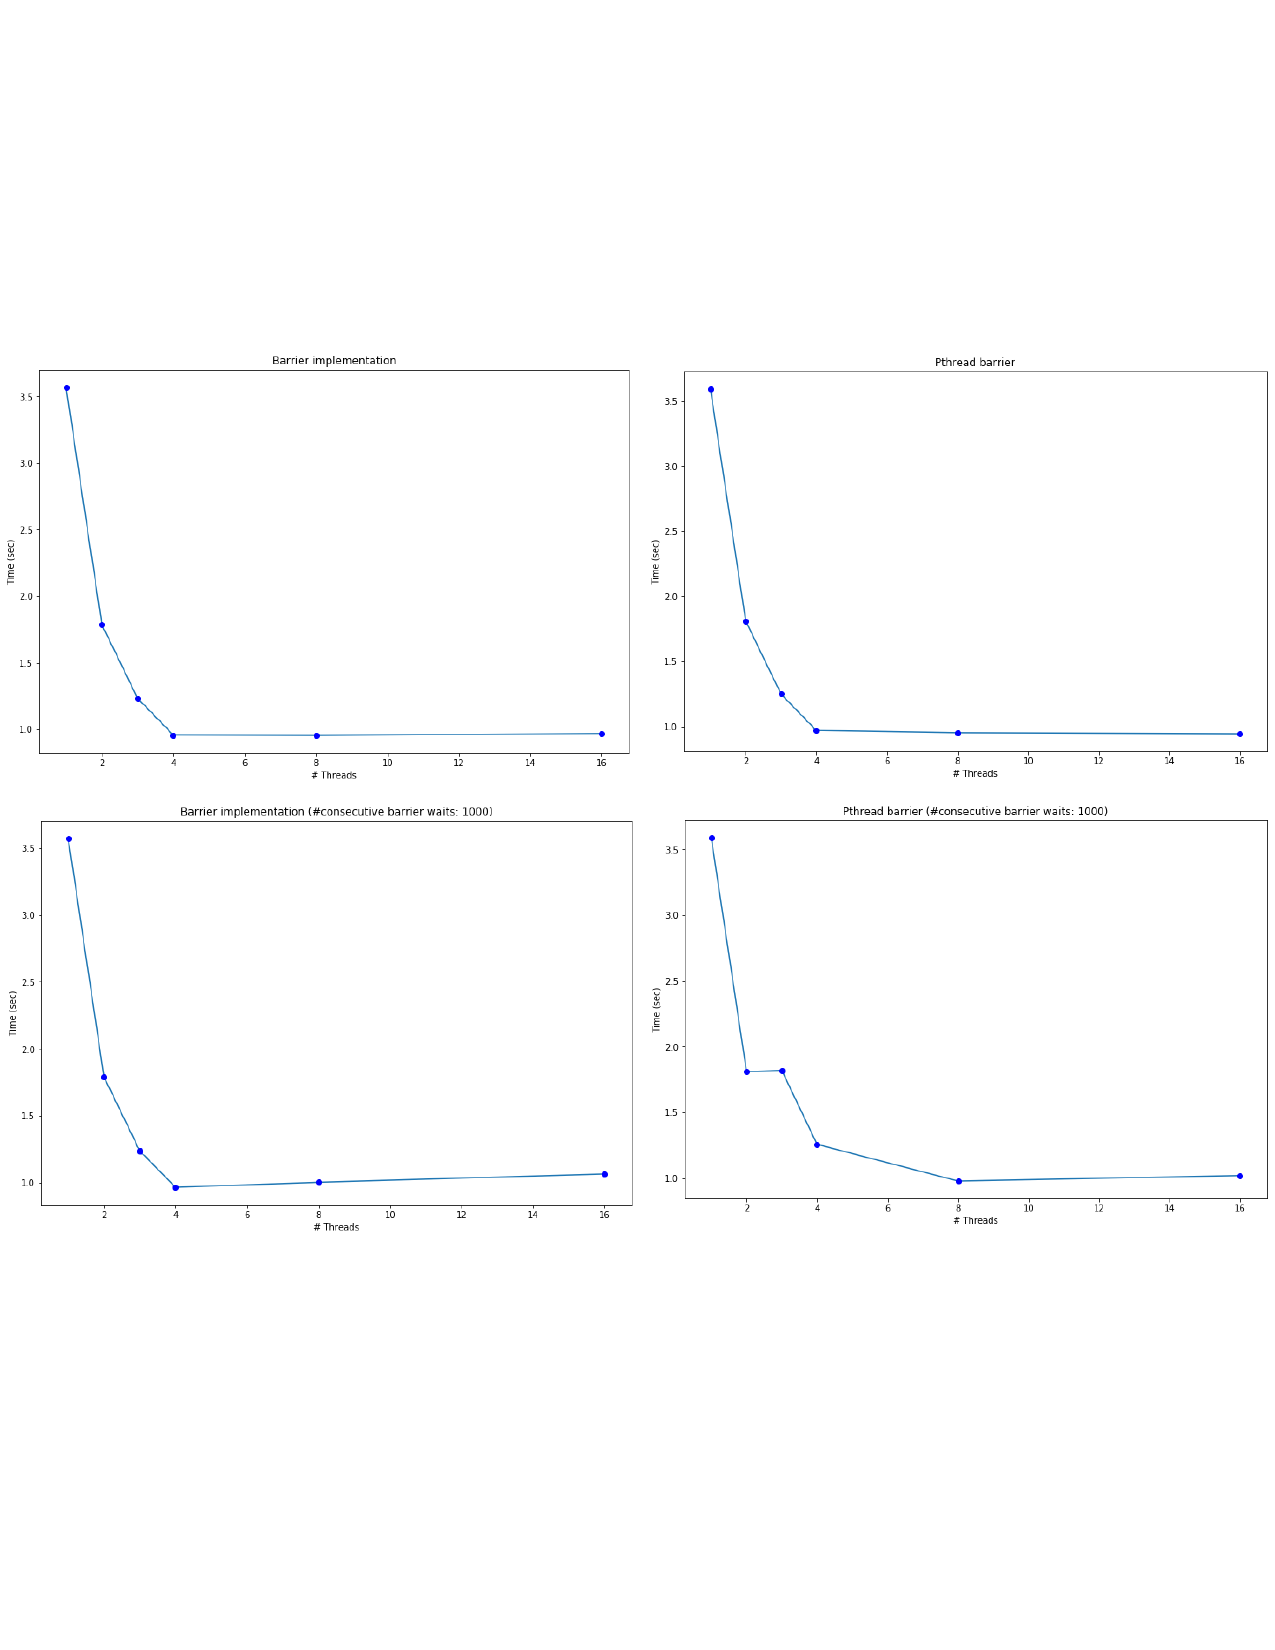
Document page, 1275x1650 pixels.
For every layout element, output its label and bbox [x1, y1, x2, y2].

picture [2, 801, 640, 1238]
picture [646, 800, 1275, 1231]
picture [0, 349, 637, 786]
picture [645, 351, 1275, 784]
